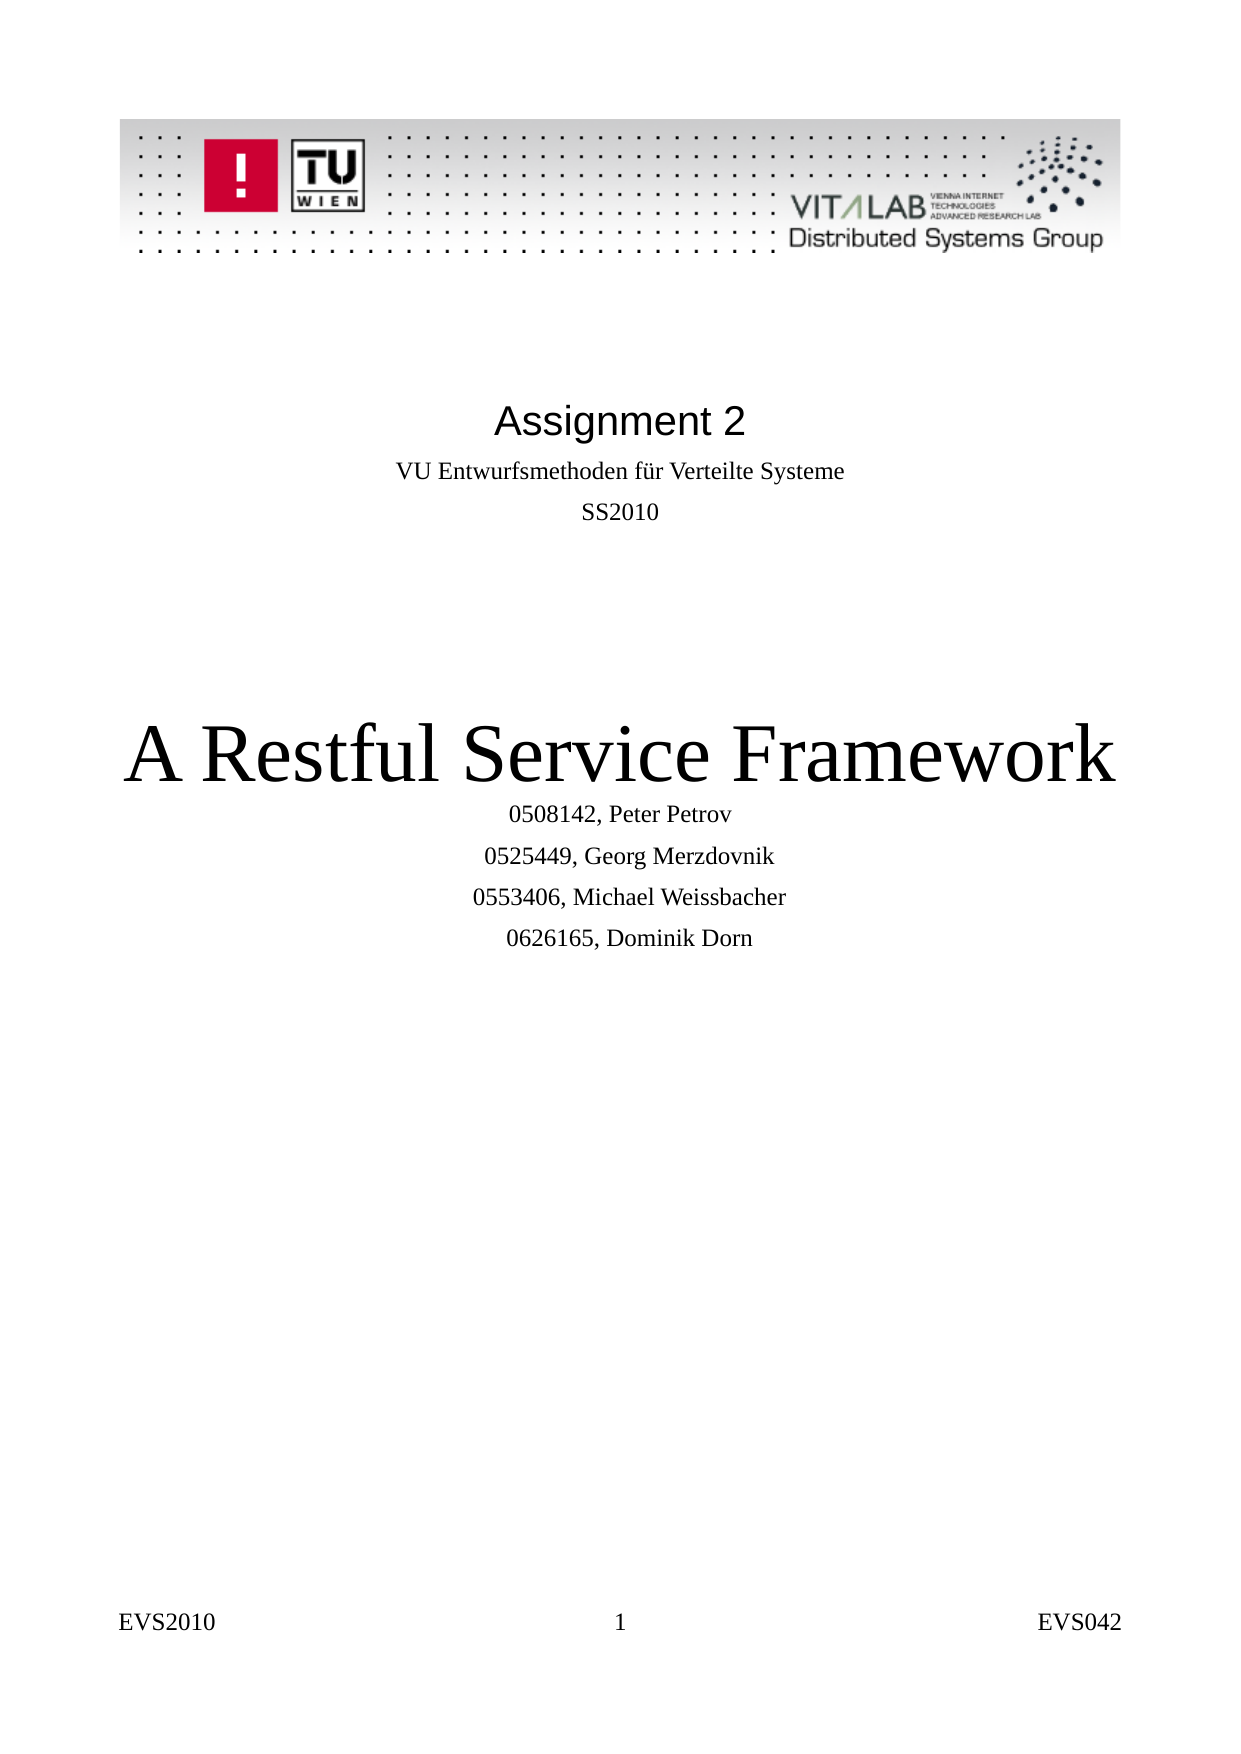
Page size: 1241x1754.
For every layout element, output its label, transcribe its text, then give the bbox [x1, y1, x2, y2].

text A Restful Service Framework 0508142, Peter Petrov [118, 704, 1122, 828]
text Assignment 2 [118, 396, 1122, 444]
text 0626165, Dominik Dorn [118, 923, 1122, 952]
text VU Entwurfsmethoden für Verteilte Systeme [118, 456, 1122, 485]
text SS2010 [118, 497, 1122, 526]
text 0525449, Georg Merzdovnik [118, 841, 1122, 869]
text 0553406, Michael Weissbacher [118, 882, 1122, 911]
picture [119, 119, 1121, 253]
